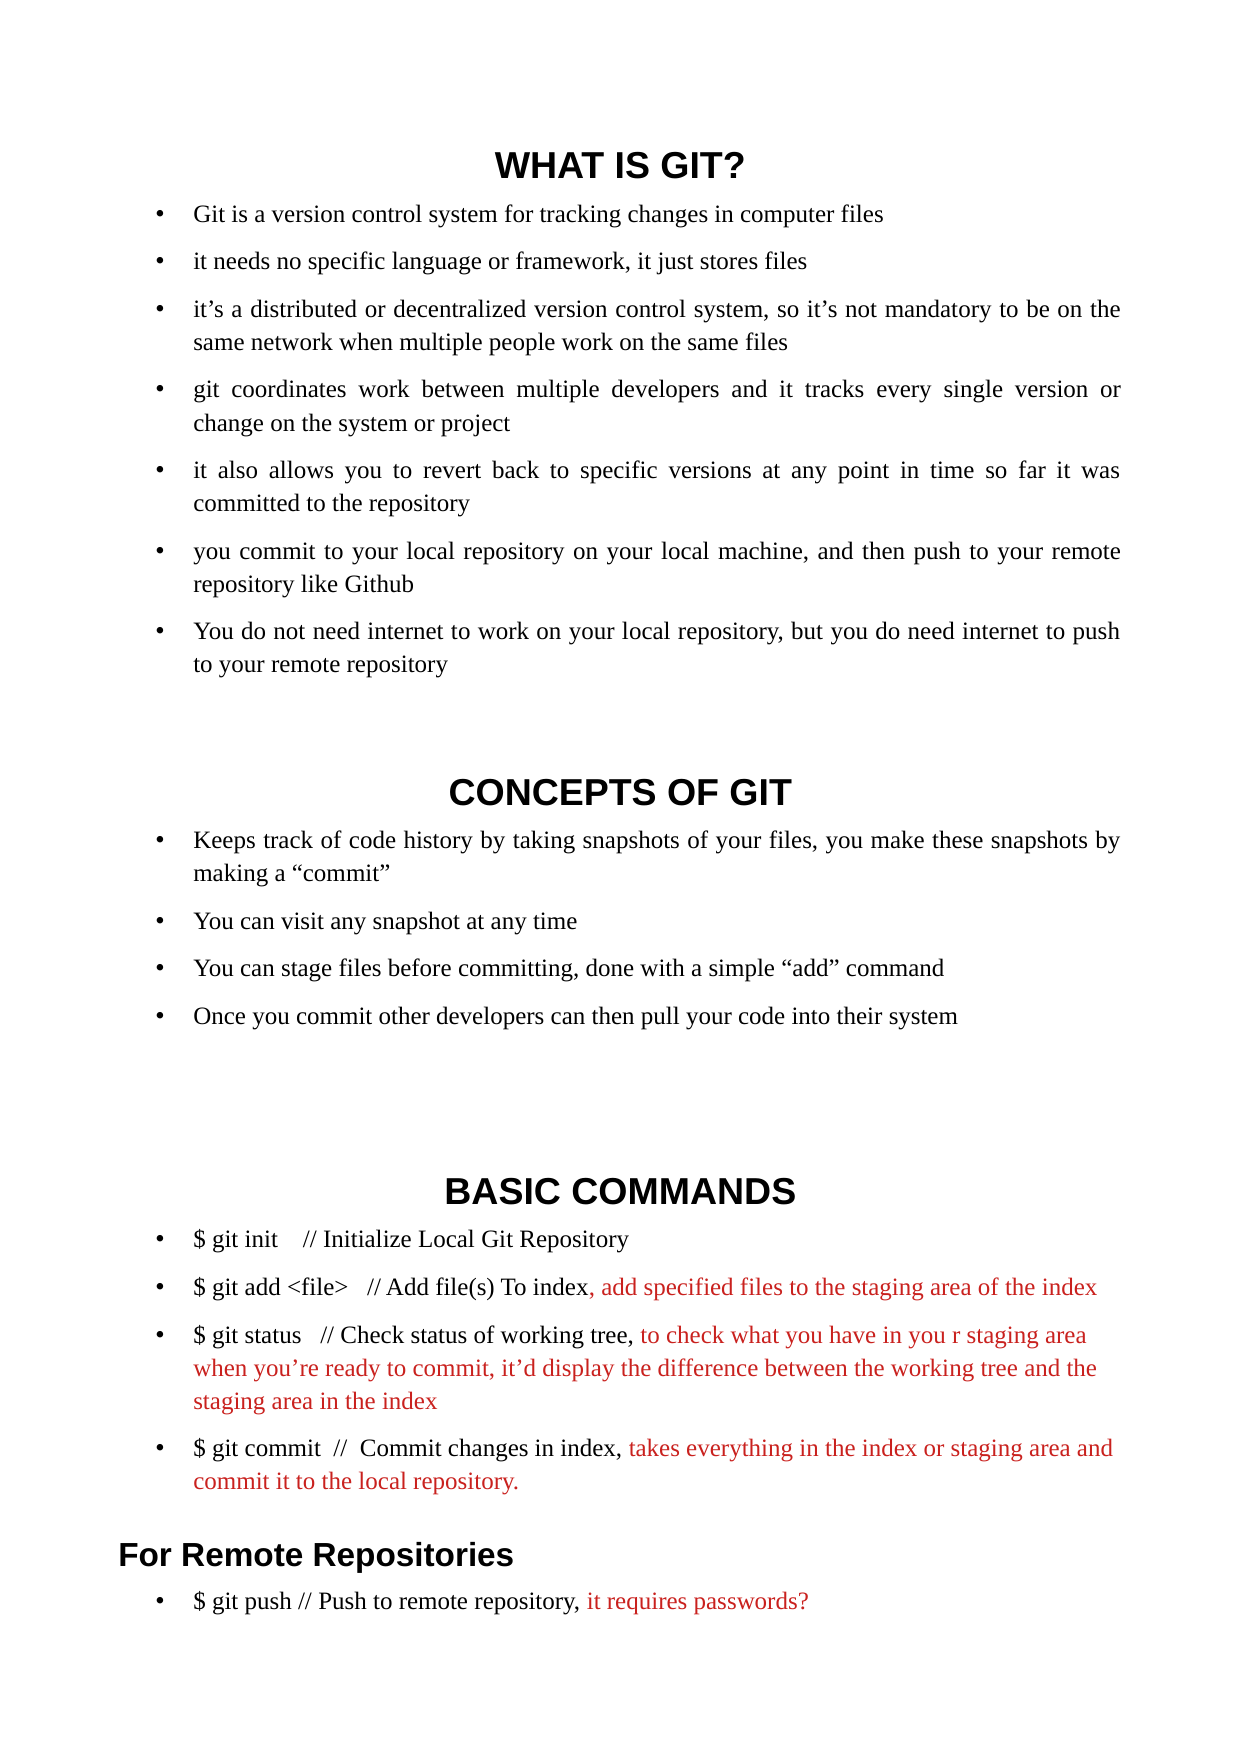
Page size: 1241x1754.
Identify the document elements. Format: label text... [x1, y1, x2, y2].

subtitle CONCEPTS OF GIT [118, 770, 1122, 813]
list $ git commit // Commit changes in index, takes everything in the index or staging area and commit it to the local repository. [156, 1433, 1122, 1495]
list Git is a version control system for tracking changes in computer files [156, 199, 1122, 227]
list $ git add <file> // Add file(s) To index, add specified files to the staging area of the index [156, 1272, 1122, 1301]
list You do not need internet to work on your local repository, but you do need internet to push to your remote repository [156, 616, 1122, 678]
list it needs no specific language or framework, it just stores files [156, 246, 1122, 275]
list You can visit any snapshot at any time [156, 906, 1122, 935]
subtitle WHAT IS GIT? [118, 143, 1122, 186]
list You can stage files before committing, done with a simple “add” command [156, 953, 1122, 982]
list you commit to your local repository on your local machine, and then push to your remote repository like Github [156, 536, 1122, 598]
list $ git push // Push to remote repository, it requires passwords? [156, 1586, 1122, 1614]
subtitle For Remote Repositories [118, 1535, 1122, 1573]
list git coordinates work between multiple developers and it tracks every single version or change on the system or project [156, 374, 1122, 436]
list $ git init // Initialize Local Git Repository [156, 1224, 1122, 1253]
subtitle BASIC COMMANDS [118, 1169, 1122, 1212]
list it’s a distributed or decentralized version control system, so it’s not mandatory to be on the same network when multiple people work on the same files [156, 294, 1122, 356]
list it also allows you to revert back to specific versions at any point in time so far it was committed to the repository [156, 455, 1122, 517]
list Once you commit other developers can then pull your code into their system [156, 1001, 1122, 1030]
list $ git status // Check status of working tree, to check what you have in you r staging area when you’re ready to commit, it’d display the difference between the working tree and the staging area in the index [156, 1320, 1122, 1414]
list Keeps track of code history by taking snapshots of your files, you make these snapshots by making a “commit” [156, 825, 1122, 887]
